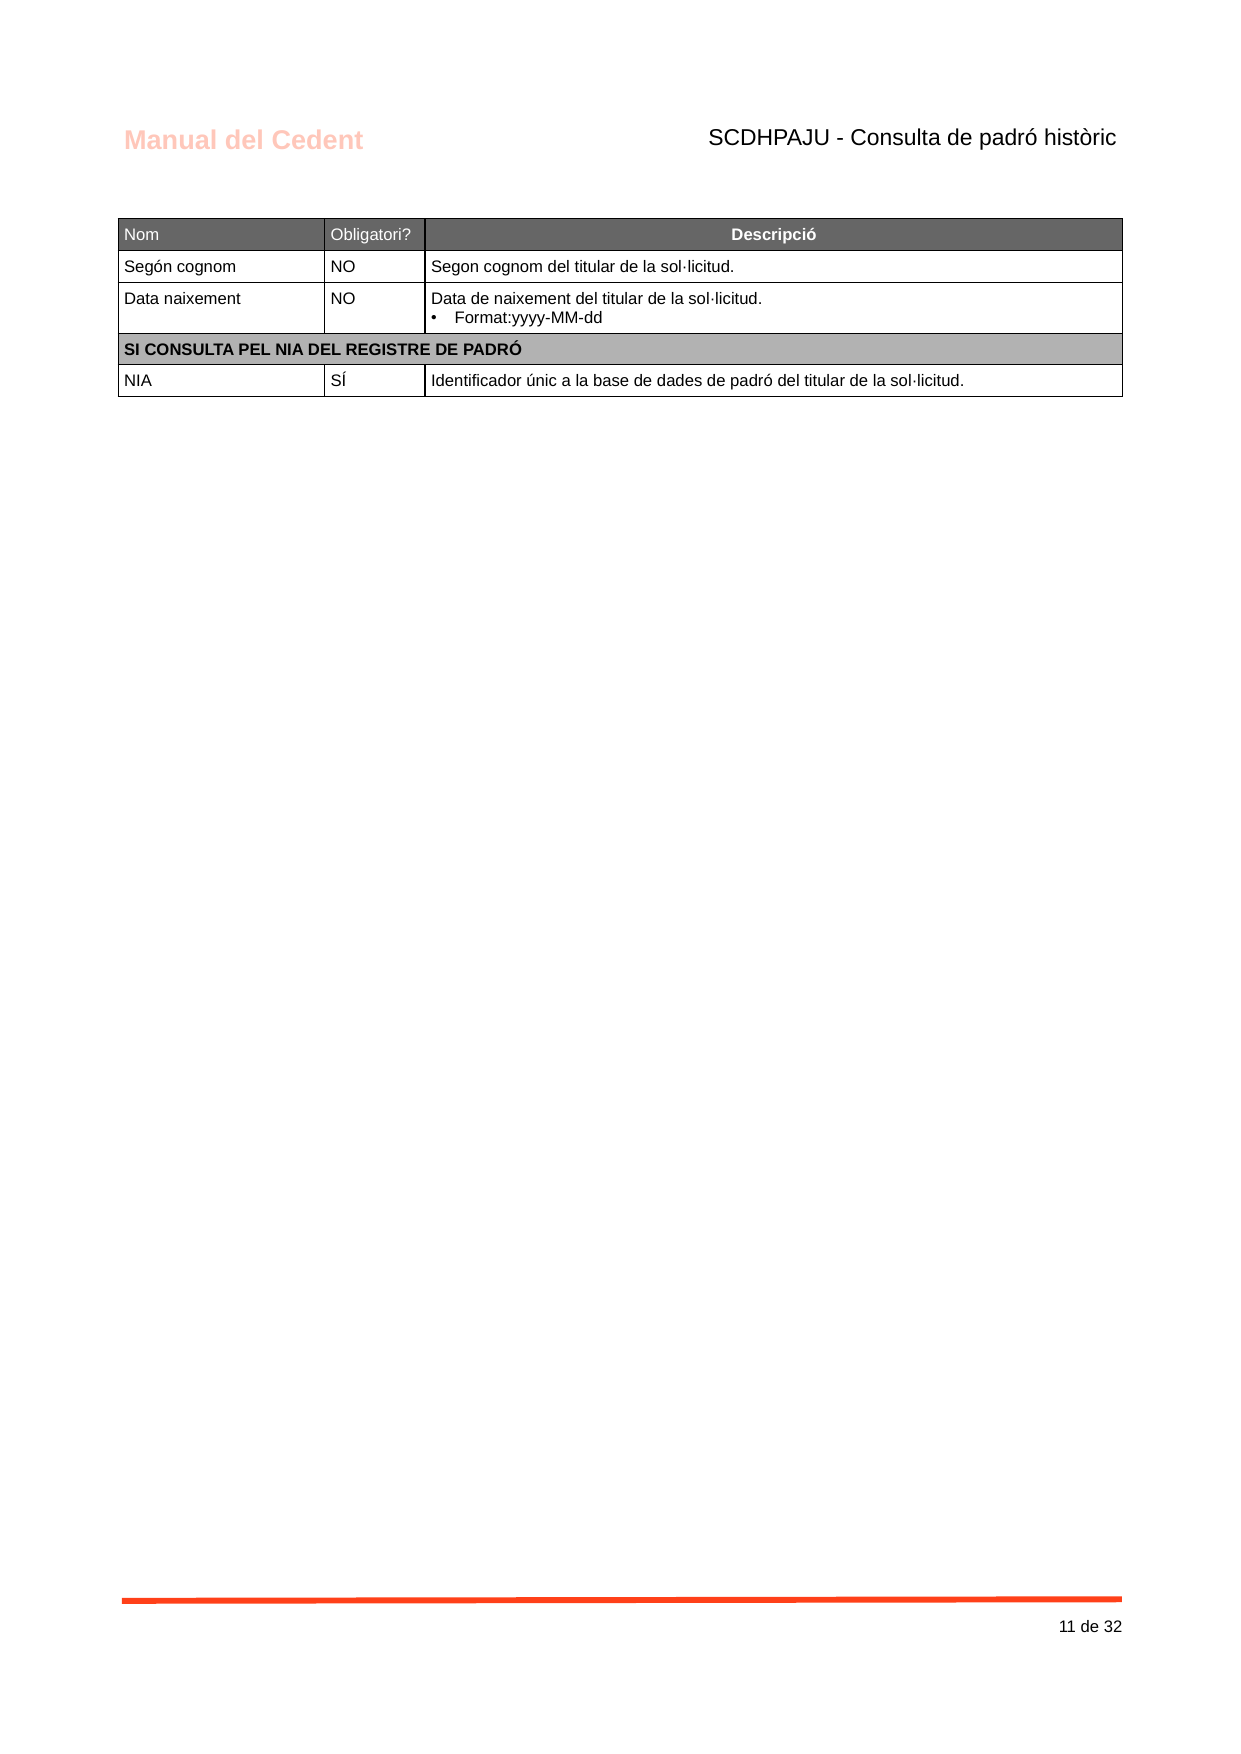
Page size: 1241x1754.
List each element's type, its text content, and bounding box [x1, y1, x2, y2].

table_cell NO [325, 251, 424, 282]
table_header Nom [119, 219, 324, 250]
table_cell NO [325, 283, 424, 333]
table_cell SÍ [325, 365, 424, 396]
table_cell Identificador únic a la base de dades de padró del titular de la sol·licitud. [426, 365, 1122, 396]
table_cell Segón cognom [119, 251, 324, 282]
table_cell Segon cognom del titular de la sol·licitud. [426, 251, 1122, 282]
table_header Descripció [426, 219, 1122, 250]
table_cell NIA [119, 365, 324, 396]
table_header Obligatori? [325, 219, 424, 250]
table_cell Data de naixement del titular de la sol·licitud. Format:yyyy-MM-dd [426, 283, 1122, 333]
table_cell Data naixement [119, 283, 324, 333]
table_cell SI CONSULTA PEL NIA DEL REGISTRE DE PADRÓ [119, 334, 1122, 364]
